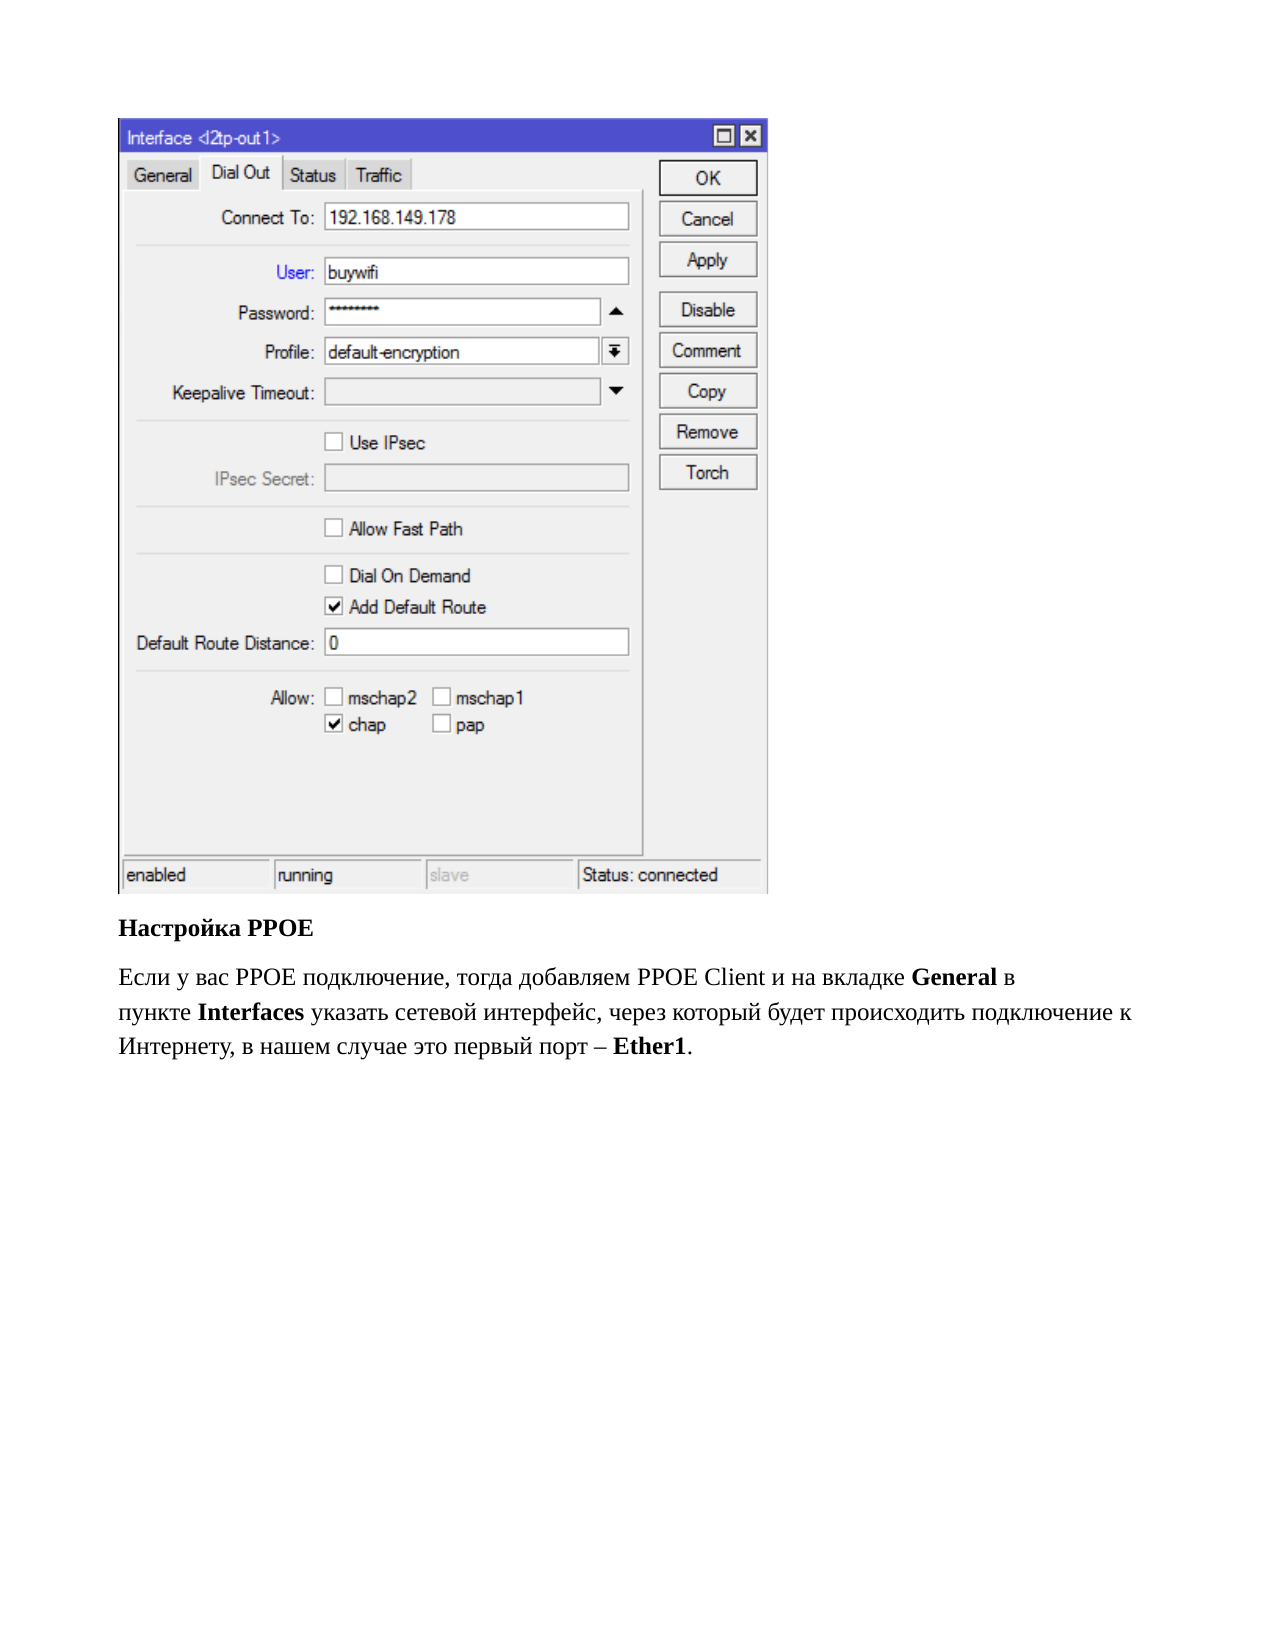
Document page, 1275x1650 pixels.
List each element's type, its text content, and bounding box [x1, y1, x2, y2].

picture [118, 118, 769, 894]
text Настройка PPOE [118, 913, 1157, 942]
text Если у вас PPOE подключение, тогда добавляем PPOE Client и на вкладке General в пункте Interfaces указать сетевой интерфейс, через который будет происходить подключение к Интернету, в нашем случае это первый порт – Ether1. [118, 962, 1157, 1060]
